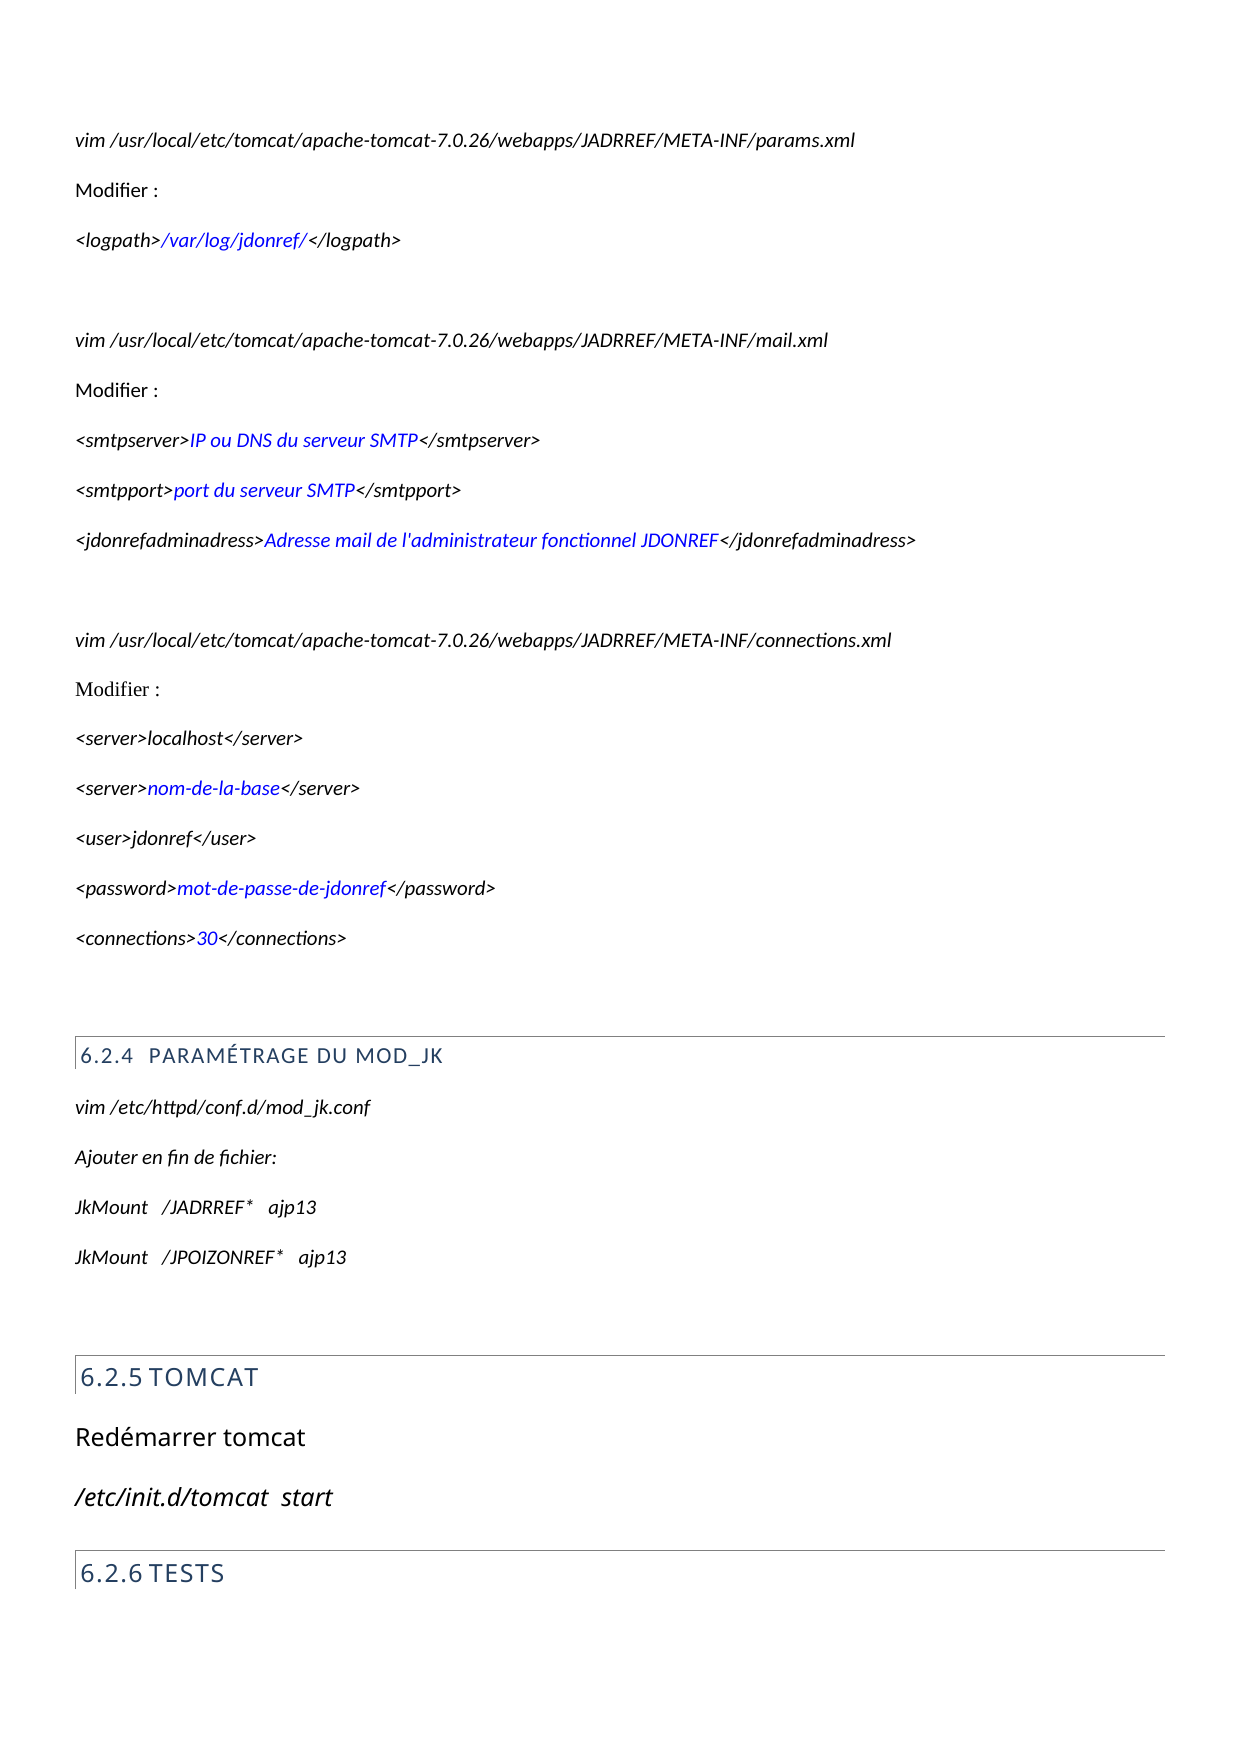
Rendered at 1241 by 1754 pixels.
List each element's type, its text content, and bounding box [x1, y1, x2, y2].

text <user>jdonref</user> [75, 826, 1165, 851]
subtitle Paramétrage du mod_jk [76, 1037, 1165, 1069]
text <smtpport>port du serveur SMTP</smtpport> [75, 477, 1165, 502]
text vim /usr/local/etc/tomcat/apache-tomcat-7.0.26/webapps/JADRREF/META-INF/connections.xml [75, 627, 1165, 652]
text <smtpserver>IP ou DNS du serveur SMTP</smtpserver> [75, 427, 1165, 452]
subtitle Tests [76, 1551, 1165, 1589]
text Ajouter en fin de fichier: [75, 1144, 1165, 1169]
text /etc/init.d/tomcat start [75, 1480, 1165, 1514]
text Redémarrer tomcat [75, 1420, 1165, 1454]
text <server>nom-de-la-base</server> [75, 776, 1165, 801]
text <server>localhost</server> [75, 726, 1165, 751]
subtitle Tomcat [76, 1356, 1165, 1394]
text <jdonrefadminadress>Adresse mail de l'administrateur fonctionnel JDONREF</jdonrefadminadress> [75, 527, 1165, 552]
text vim /usr/local/etc/tomcat/apache-tomcat-7.0.26/webapps/JADRREF/META-INF/params.xml [75, 127, 1165, 152]
text <password>mot-de-passe-de-jdonref</password> [75, 876, 1165, 901]
text vim /usr/local/etc/tomcat/apache-tomcat-7.0.26/webapps/JADRREF/META-INF/mail.xml [75, 327, 1165, 352]
text JkMount /JADRREF* ajp13 [75, 1194, 1165, 1219]
text <logpath>/var/log/jdonref/</logpath> [75, 227, 1165, 252]
text vim /etc/httpd/conf.d/mod_jk.conf [75, 1094, 1165, 1119]
text JkMount /JPOIZONREF* ajp13 [75, 1244, 1165, 1269]
text Modifier : [75, 177, 1165, 202]
text Modifier : [75, 677, 1165, 701]
text Modifier : [75, 377, 1165, 402]
text <connections>30</connections> [75, 926, 1165, 951]
